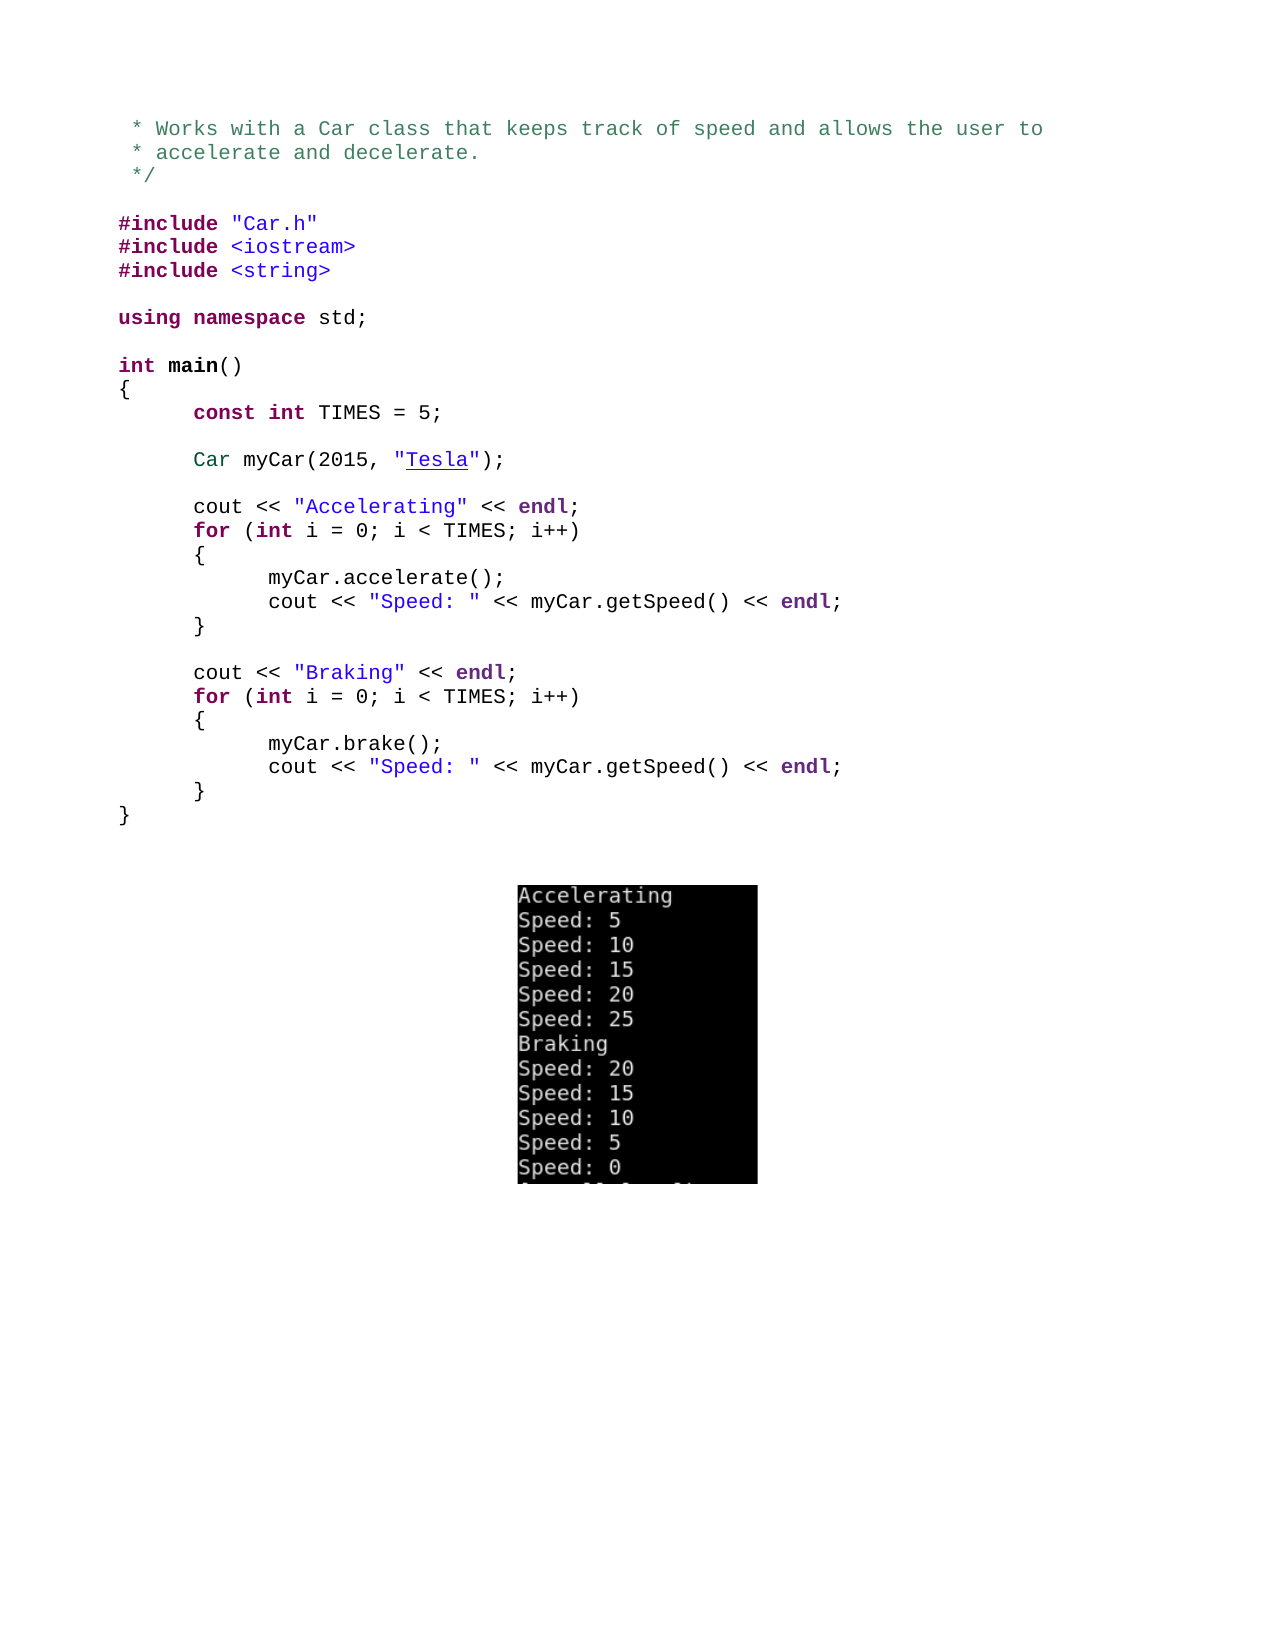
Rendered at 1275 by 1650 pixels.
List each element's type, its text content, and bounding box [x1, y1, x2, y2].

text cout << "Accelerating" << endl; [118, 496, 1157, 520]
text #include <iostream> [118, 236, 1157, 260]
text myCar.brake(); [118, 733, 1157, 757]
text { [118, 709, 1157, 733]
text */ [118, 165, 1157, 189]
picture [517, 885, 758, 1184]
text Car myCar(2015, "Tesla"); [118, 449, 1157, 473]
text for (int i = 0; i < TIMES; i++) [118, 686, 1157, 709]
text cout << "Speed: " << myCar.getSpeed() << endl; [118, 591, 1157, 615]
text const int TIMES = 5; [118, 402, 1157, 426]
text for (int i = 0; i < TIMES; i++) [118, 520, 1157, 544]
text cout << "Speed: " << myCar.getSpeed() << endl; [118, 757, 1157, 780]
text #include "Car.h" [118, 213, 1157, 236]
text } [118, 615, 1157, 638]
text myCar.accelerate(); [118, 567, 1157, 591]
text * accelerate and decelerate. [118, 142, 1157, 165]
text cout << "Braking" << endl; [118, 662, 1157, 686]
text { [118, 544, 1157, 567]
text { [118, 378, 1157, 402]
text } [118, 804, 1157, 827]
text } [118, 780, 1157, 804]
text #include <string> [118, 260, 1157, 284]
text * Works with a Car class that keeps track of speed and allows the user to [118, 118, 1157, 142]
text using namespace std; [118, 307, 1157, 331]
text int main() [118, 354, 1157, 378]
